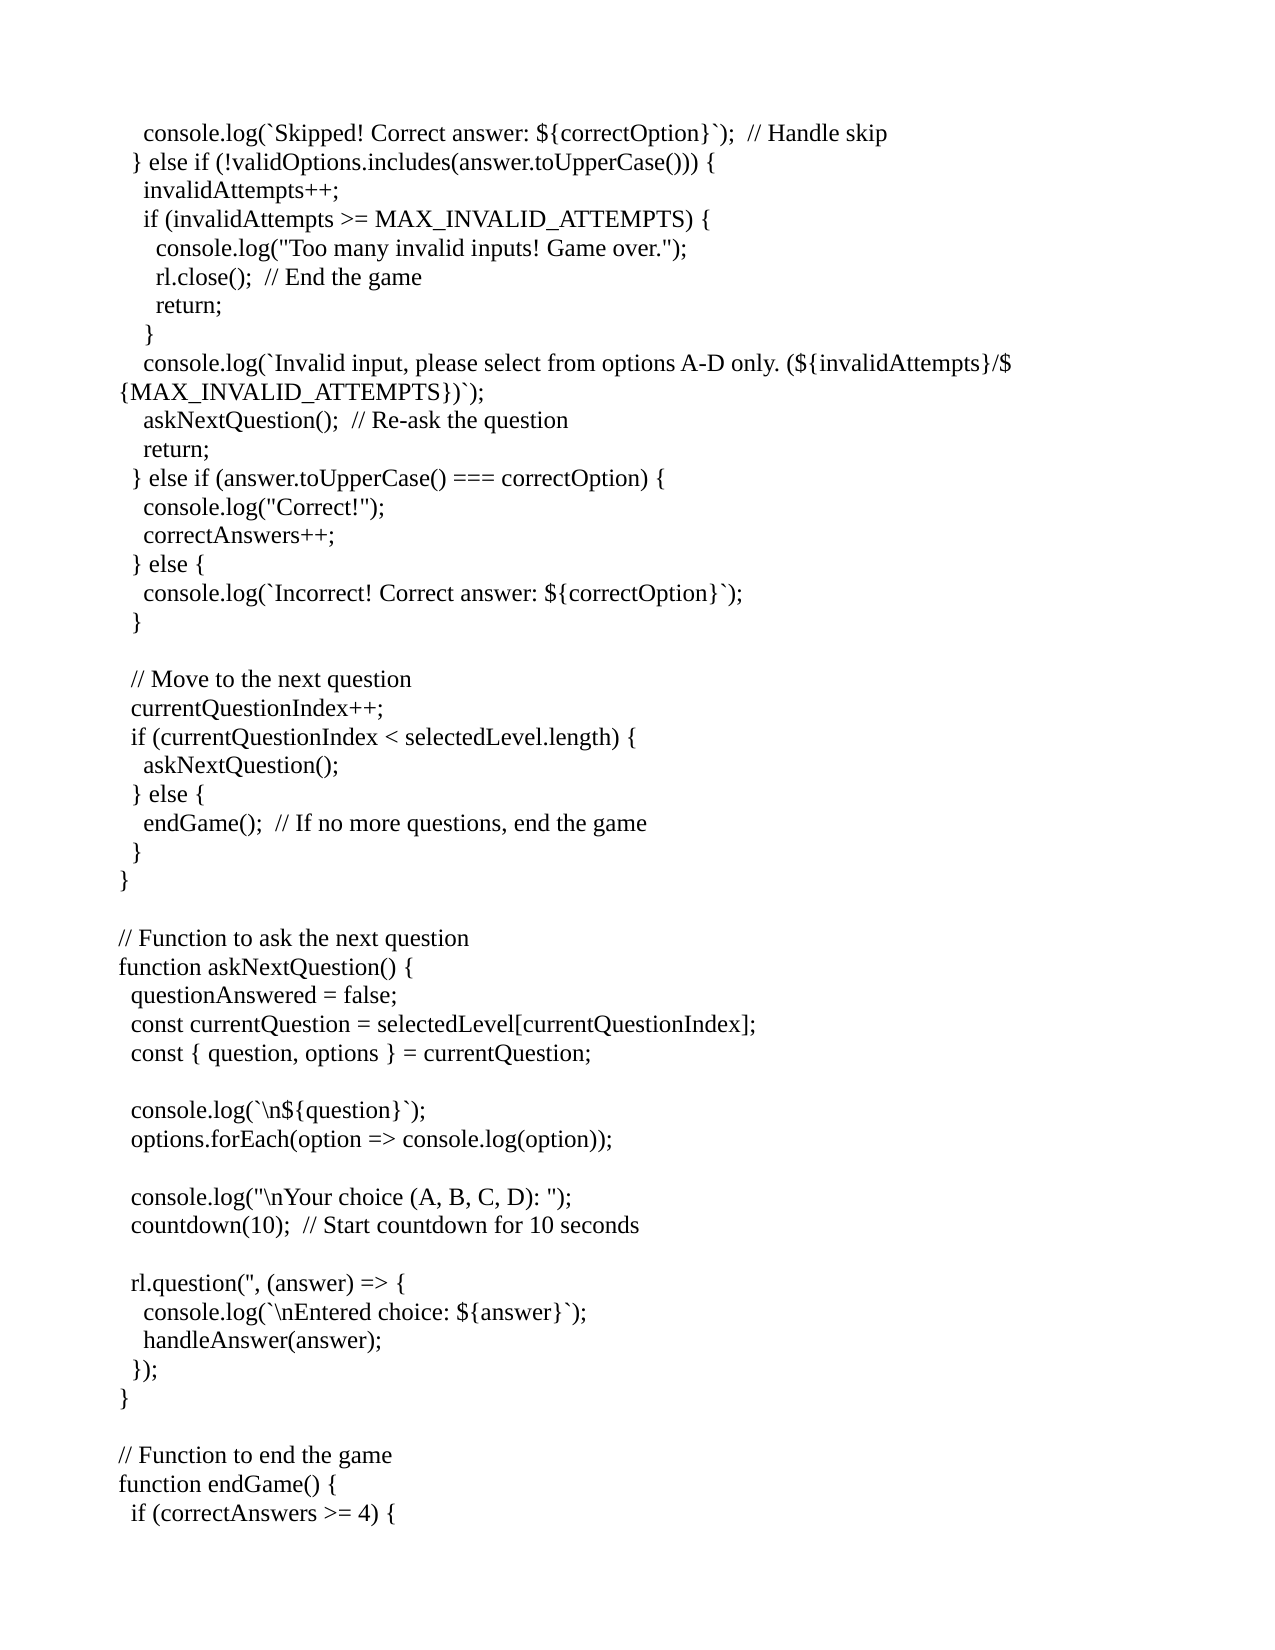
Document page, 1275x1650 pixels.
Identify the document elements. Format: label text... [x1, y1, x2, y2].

text const { question, options } = currentQuestion; [118, 1038, 1157, 1067]
text console.log(`\n${question}`); [118, 1096, 1157, 1124]
text endGame(); // If no more questions, end the game [118, 808, 1157, 837]
text } [118, 319, 1157, 348]
text console.log("\nYour choice (A, B, C, D): "); [118, 1182, 1157, 1211]
text }); [118, 1354, 1157, 1383]
text questionAnswered = false; [118, 981, 1157, 1009]
text countdown(10); // Start countdown for 10 seconds [118, 1211, 1157, 1239]
text console.log("Correct!"); [118, 492, 1157, 521]
text function askNextQuestion() { [118, 952, 1157, 981]
text correctAnswers++; [118, 521, 1157, 549]
text // Function to end the game [118, 1441, 1157, 1469]
text } [118, 866, 1157, 894]
text console.log(`Invalid input, please select from options A-D only. (${invalidAttempts}/${MAX_INVALID_ATTEMPTS})`); [118, 348, 1157, 406]
text } [118, 1383, 1157, 1412]
text } [118, 607, 1157, 636]
text } else if (answer.toUpperCase() === correctOption) { [118, 463, 1157, 492]
text // Function to ask the next question [118, 923, 1157, 952]
text const currentQuestion = selectedLevel[currentQuestionIndex]; [118, 1009, 1157, 1038]
text return; [118, 291, 1157, 319]
text rl.question('', (answer) => { [118, 1268, 1157, 1297]
text console.log(`Incorrect! Correct answer: ${correctOption}`); [118, 578, 1157, 607]
text options.forEach(option => console.log(option)); [118, 1124, 1157, 1153]
text console.log(`Skipped! Correct answer: ${correctOption}`); // Handle skip [118, 118, 1157, 147]
text invalidAttempts++; [118, 176, 1157, 204]
text askNextQuestion(); [118, 751, 1157, 779]
text } [118, 837, 1157, 866]
text console.log(`\nEntered choice: ${answer}`); [118, 1297, 1157, 1326]
text rl.close(); // End the game [118, 262, 1157, 291]
text } else { [118, 779, 1157, 808]
text console.log("Too many invalid inputs! Game over."); [118, 233, 1157, 262]
text if (invalidAttempts >= MAX_INVALID_ATTEMPTS) { [118, 204, 1157, 233]
text // Move to the next question [118, 664, 1157, 693]
text if (correctAnswers >= 4) { [118, 1498, 1157, 1527]
text currentQuestionIndex++; [118, 693, 1157, 722]
text function endGame() { [118, 1469, 1157, 1498]
text askNextQuestion(); // Re-ask the question [118, 406, 1157, 434]
text return; [118, 434, 1157, 463]
text } else { [118, 549, 1157, 578]
text handleAnswer(answer); [118, 1326, 1157, 1354]
text if (currentQuestionIndex < selectedLevel.length) { [118, 722, 1157, 751]
text } else if (!validOptions.includes(answer.toUpperCase())) { [118, 147, 1157, 176]
